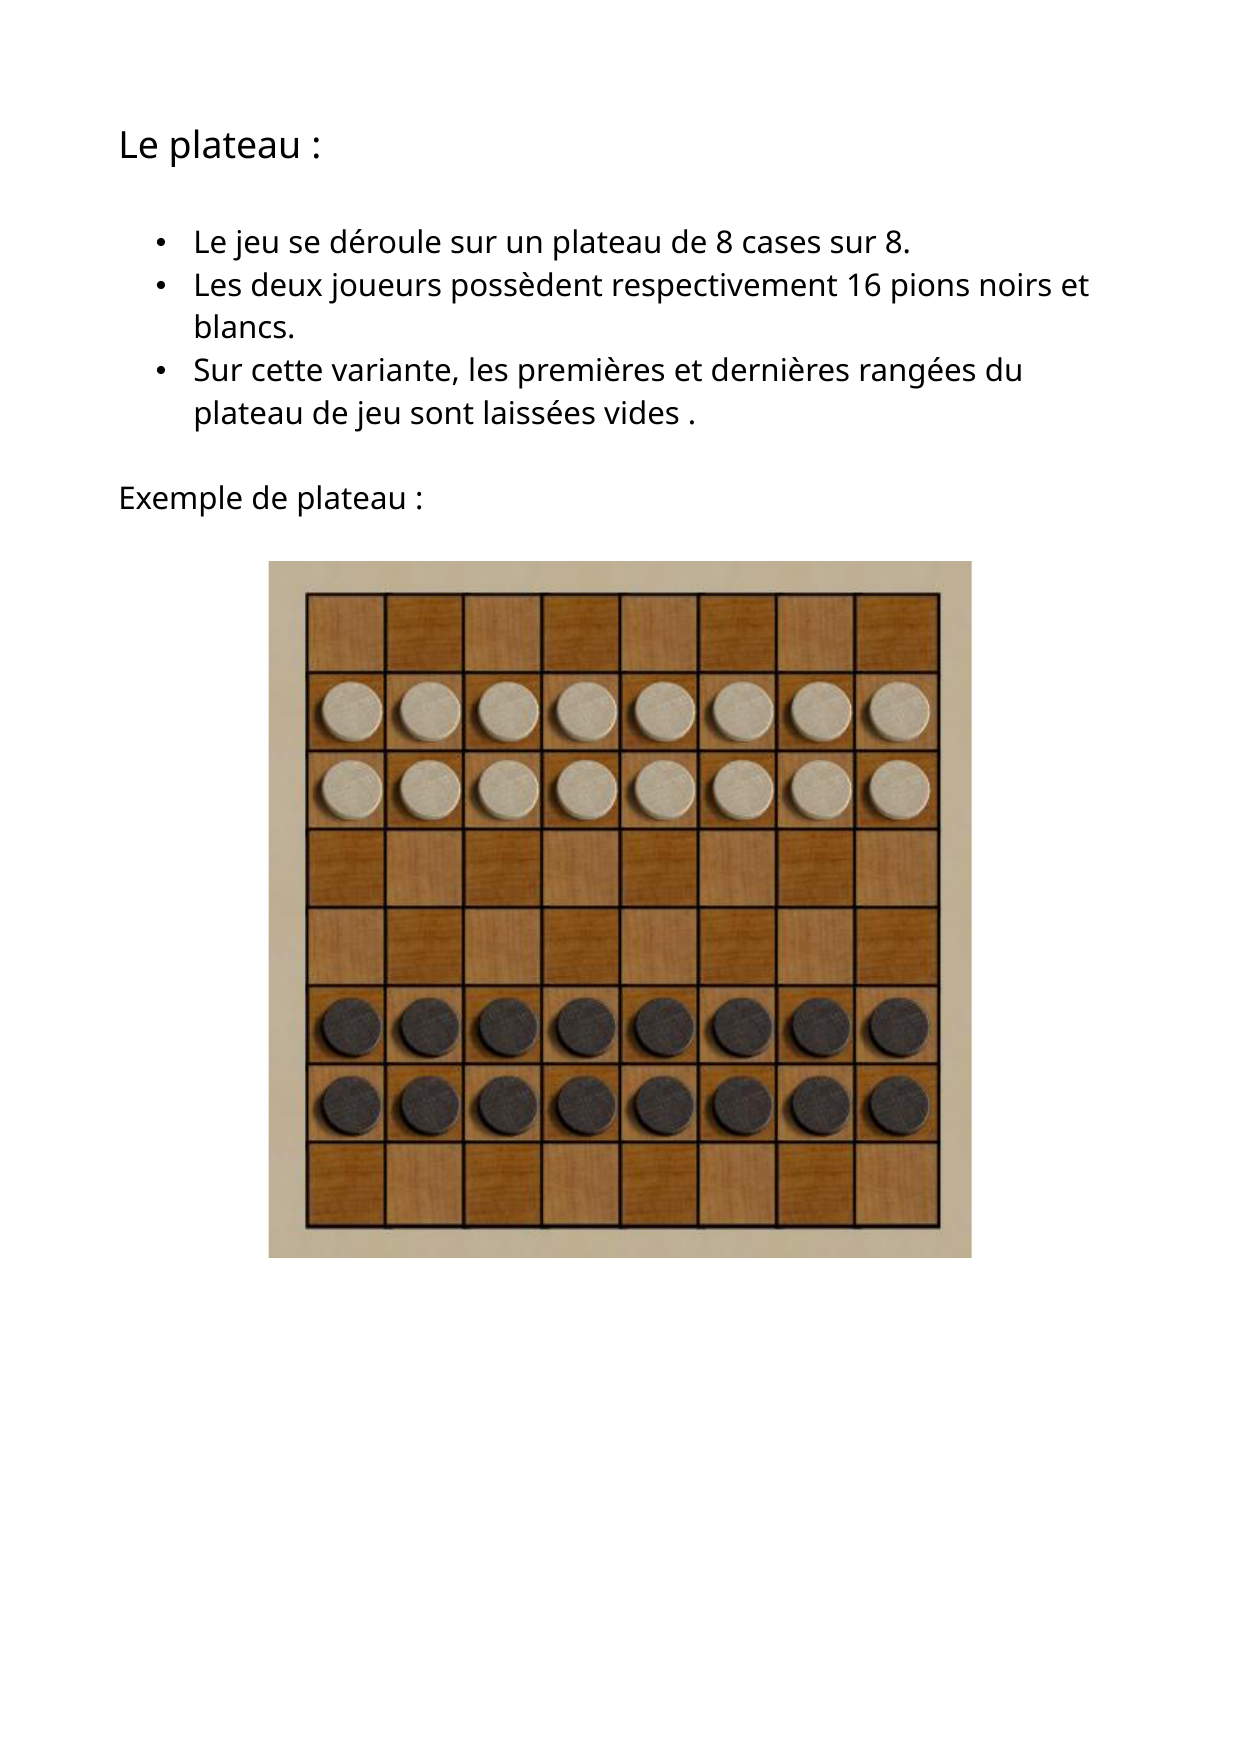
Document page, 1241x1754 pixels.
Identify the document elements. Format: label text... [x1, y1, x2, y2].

picture [268, 561, 972, 1258]
text Exemple de plateau : [118, 476, 1122, 518]
list Sur cette variante, les premières et dernières rangées du plateau de jeu sont laissées vides . [156, 348, 1122, 433]
text Le plateau : [118, 118, 1122, 169]
list Le jeu se déroule sur un plateau de 8 cases sur 8. [156, 220, 1122, 263]
list Les deux joueurs possèdent respectivement 16 pions noirs et blancs. [156, 263, 1122, 348]
